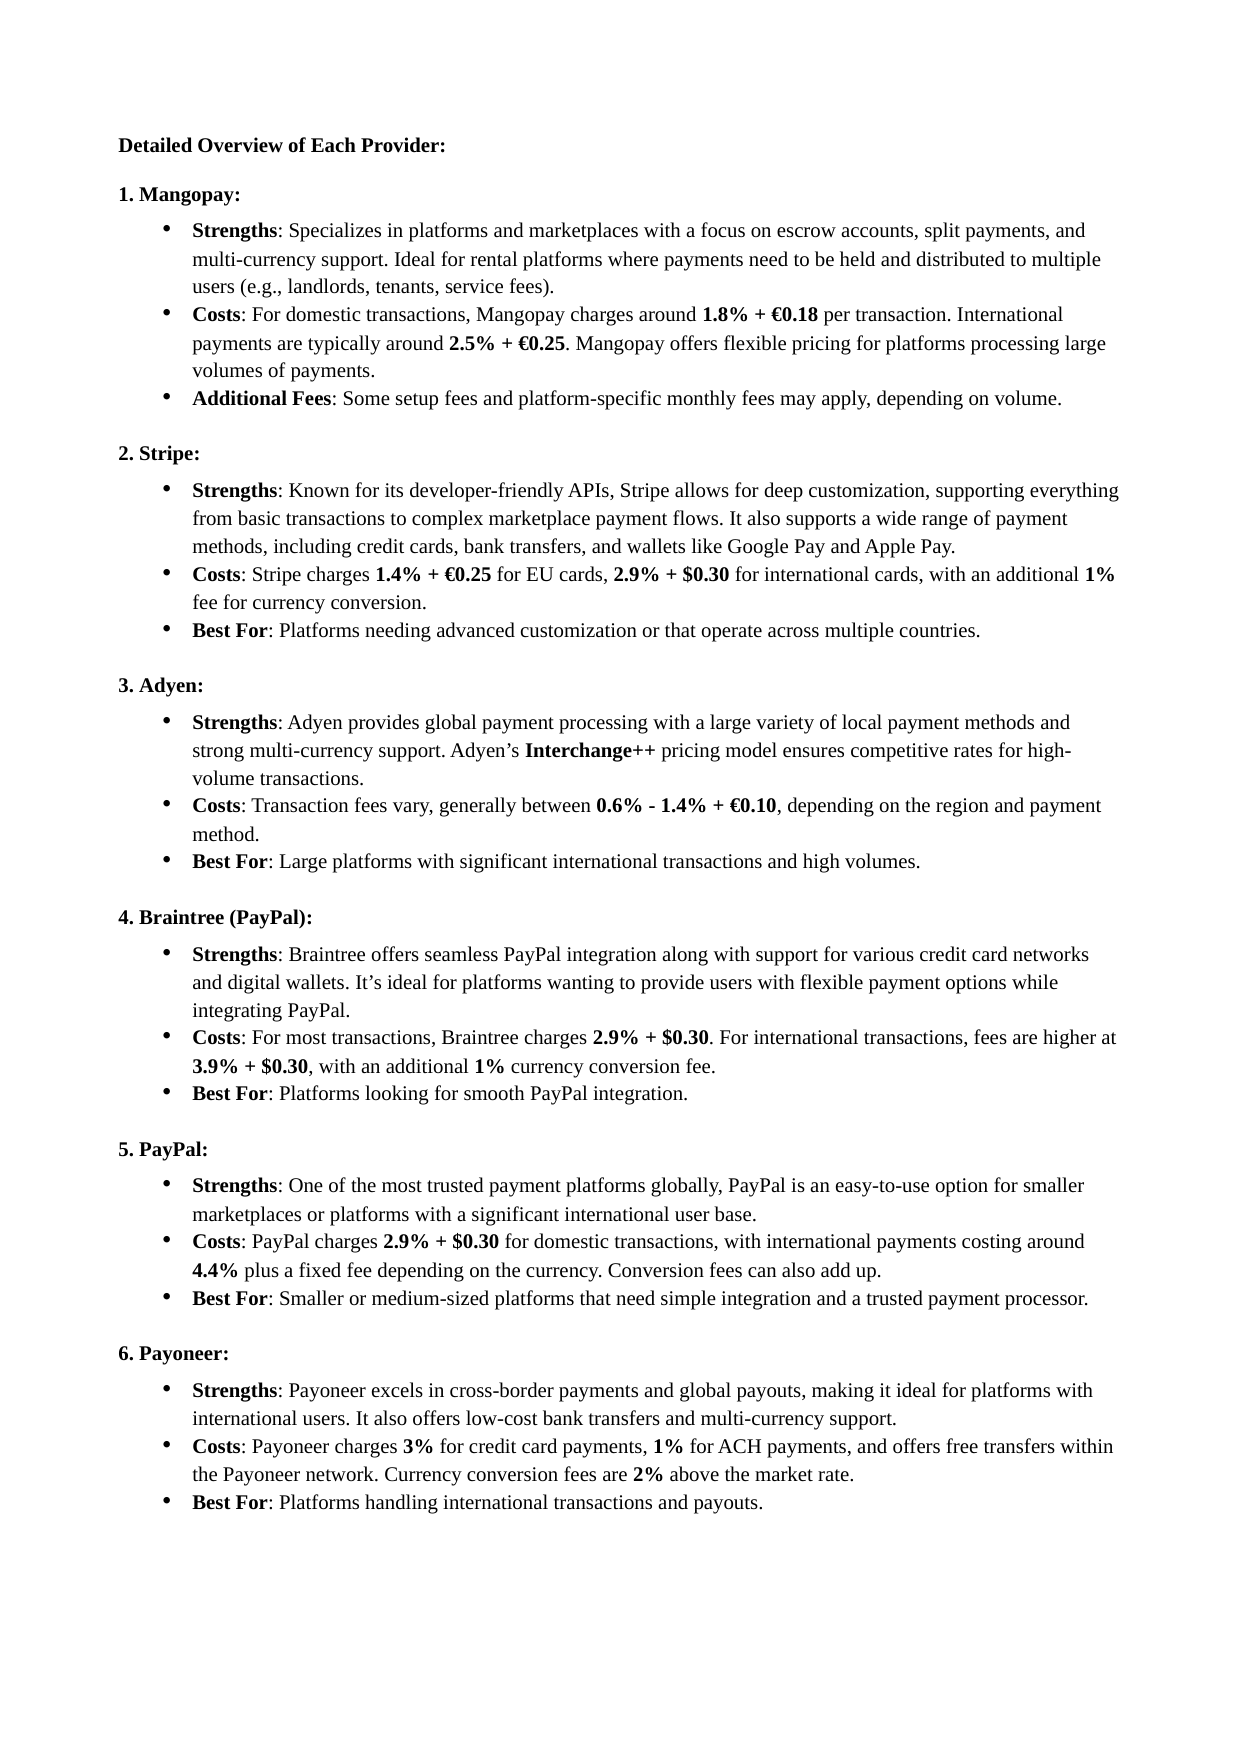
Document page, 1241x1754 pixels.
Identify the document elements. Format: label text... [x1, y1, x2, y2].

list Costs: For domestic transactions, Mangopay charges around 1.8% + €0.18 per transaction. International payments are typically around 2.5% + €0.25. Mangopay offers flexible pricing for platforms processing large volumes of payments. [162, 302, 1122, 382]
subtitle 5. PayPal: [118, 1137, 1122, 1161]
subtitle 3. Adyen: [118, 673, 1122, 697]
list Costs: Transaction fees vary, generally between 0.6% - 1.4% + €0.10, depending on the region and payment method. [162, 793, 1122, 846]
subtitle Detailed Overview of Each Provider: [118, 133, 1122, 157]
list Additional Fees: Some setup fees and platform-specific monthly fees may apply, depending on volume. [162, 386, 1122, 411]
subtitle 1. Mangopay: [118, 182, 1122, 206]
list Strengths: Known for its developer-friendly APIs, Stripe allows for deep customization, supporting everything from basic transactions to complex marketplace payment flows. It also supports a wide range of payment methods, including credit cards, bank transfers, and wallets like Google Pay and Apple Pay. [162, 478, 1122, 558]
list Strengths: One of the most trusted payment platforms globally, PayPal is an easy-to-use option for smaller marketplaces or platforms with a significant international user base. [162, 1173, 1122, 1226]
subtitle 6. Payoneer: [118, 1341, 1122, 1365]
list Costs: Stripe charges 1.4% + €0.25 for EU cards, 2.9% + $0.30 for international cards, with an additional 1% fee for currency conversion. [162, 561, 1122, 614]
list Best For: Smaller or medium-sized platforms that need simple integration and a trusted payment processor. [162, 1286, 1122, 1310]
list Strengths: Braintree offers seamless PayPal integration along with support for various credit card networks and digital wallets. It’s ideal for platforms wanting to provide users with flexible payment options while integrating PayPal. [162, 942, 1122, 1022]
list Costs: PayPal charges 2.9% + $0.30 for domestic transactions, with international payments costing around 4.4% plus a fixed fee depending on the currency. Conversion fees can also add up. [162, 1229, 1122, 1282]
list Strengths: Payoneer excels in cross-border payments and global payouts, making it ideal for platforms with international users. It also offers low-cost bank transfers and multi-currency support. [162, 1378, 1122, 1430]
list Best For: Platforms handling international transactions and payouts. [162, 1490, 1122, 1515]
list Best For: Large platforms with significant international transactions and high volumes. [162, 849, 1122, 874]
list Costs: Payoneer charges 3% for credit card payments, 1% for ACH payments, and offers free transfers within the Payoneer network. Currency conversion fees are 2% above the market rate. [162, 1434, 1122, 1486]
subtitle 4. Braintree (PayPal): [118, 905, 1122, 929]
list Best For: Platforms looking for smooth PayPal integration. [162, 1081, 1122, 1106]
list Strengths: Adyen provides global payment processing with a large variety of local payment methods and strong multi-currency support. Adyen’s Interchange++ pricing model ensures competitive rates for high-volume transactions. [162, 710, 1122, 790]
list Strengths: Specializes in platforms and marketplaces with a focus on escrow accounts, split payments, and multi-currency support. Ideal for rental platforms where payments need to be held and distributed to multiple users (e.g., landlords, tenants, service fees). [162, 218, 1122, 298]
list Costs: For most transactions, Braintree charges 2.9% + $0.30. For international transactions, fees are higher at 3.9% + $0.30, with an additional 1% currency conversion fee. [162, 1025, 1122, 1078]
list Best For: Platforms needing advanced customization or that operate across multiple countries. [162, 617, 1122, 642]
subtitle 2. Stripe: [118, 441, 1122, 465]
